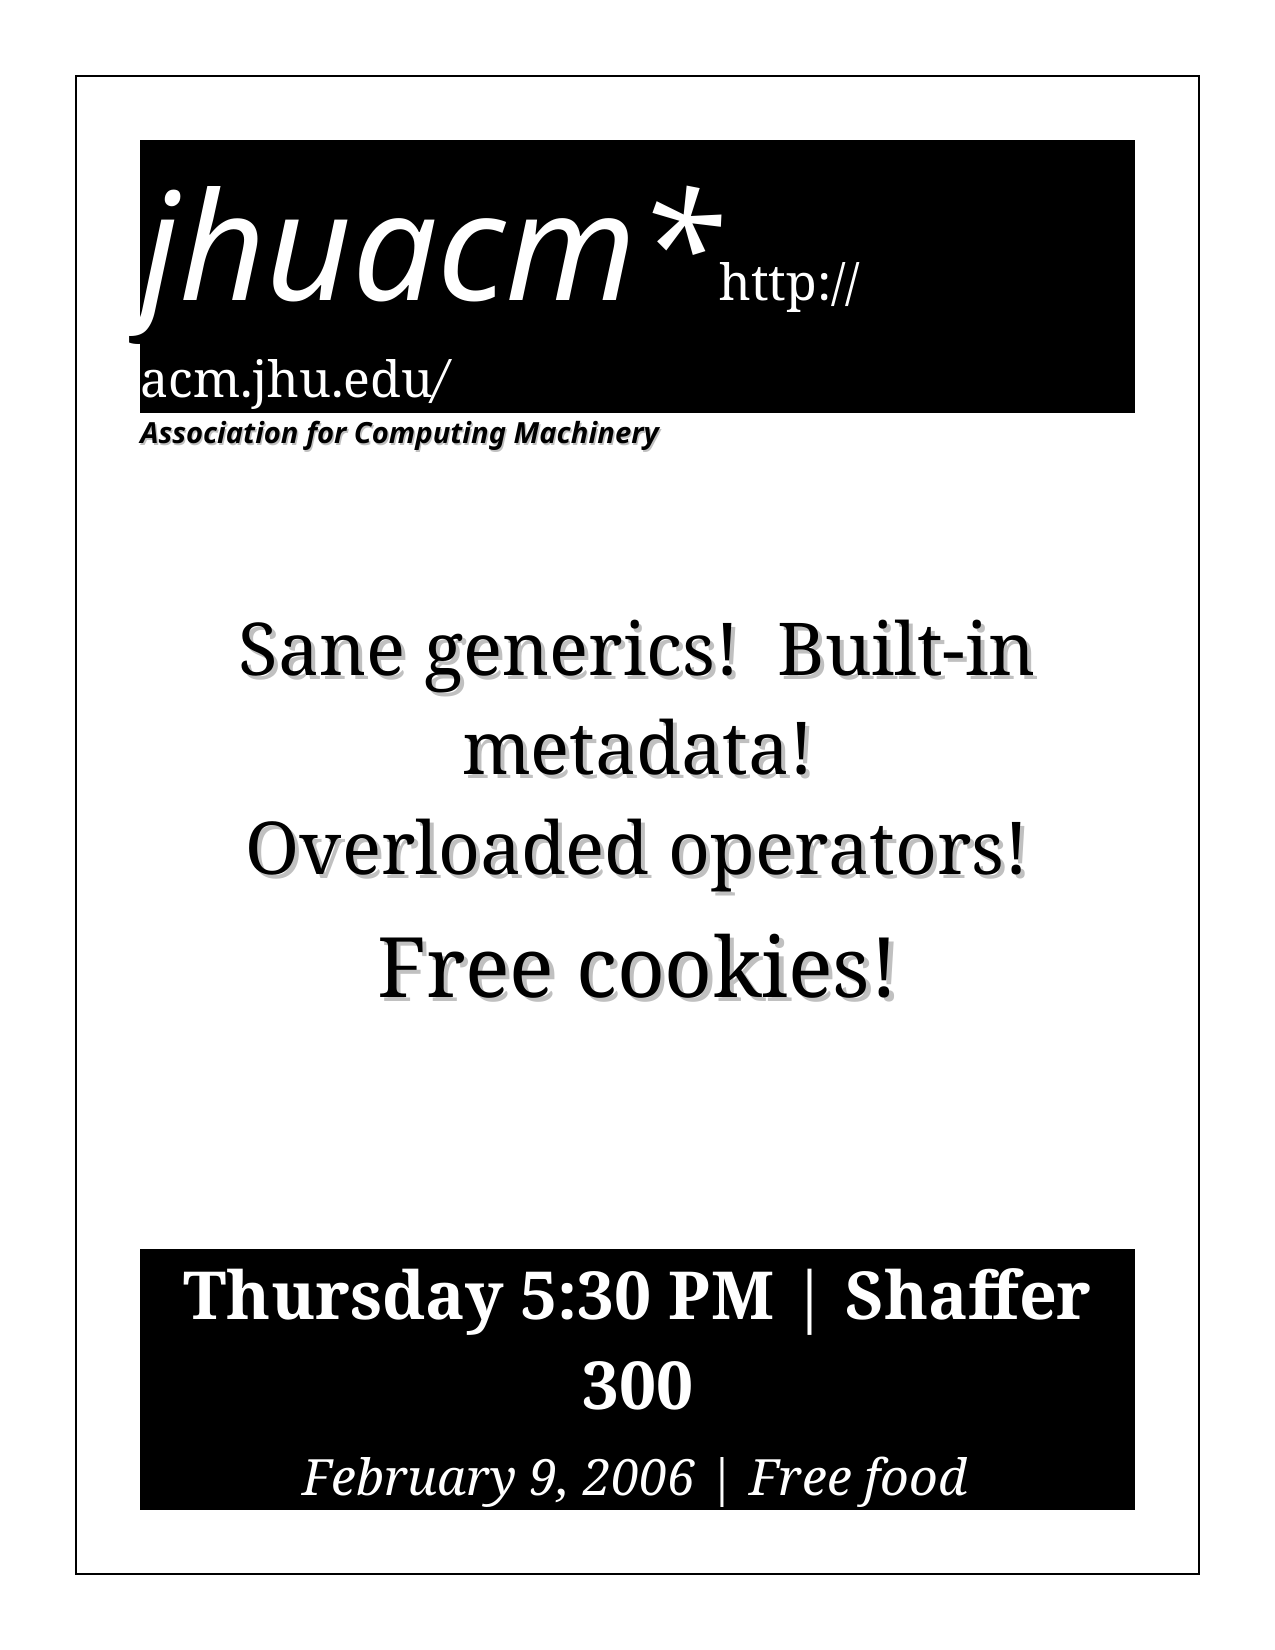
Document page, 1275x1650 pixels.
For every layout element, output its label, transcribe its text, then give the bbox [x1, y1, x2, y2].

text Free cookies! [140, 908, 1135, 1022]
text Sane generics! Built-in metadata! Overloaded operators! [140, 597, 1135, 896]
